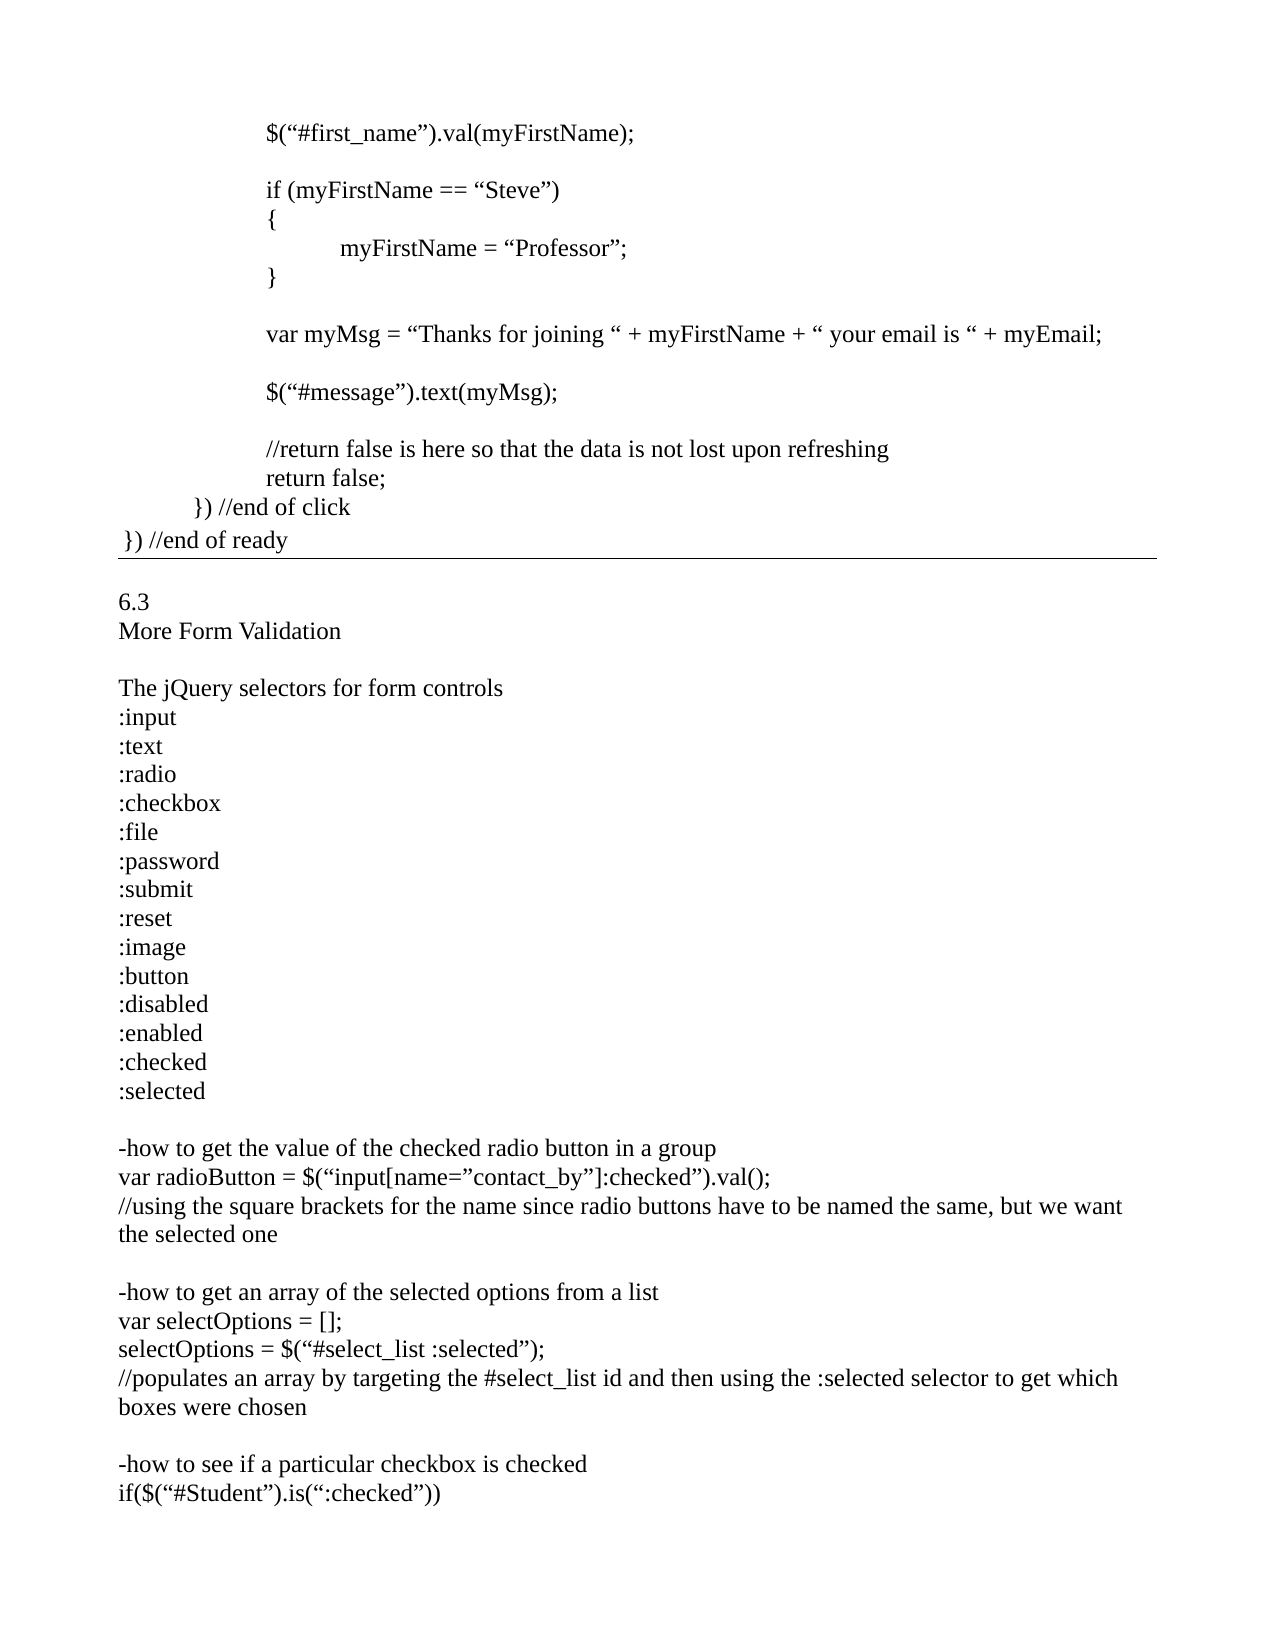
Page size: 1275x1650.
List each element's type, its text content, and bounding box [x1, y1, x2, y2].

text } [118, 262, 1157, 291]
text :reset [118, 903, 1157, 932]
text :checked [118, 1047, 1157, 1076]
text More Form Validation [118, 616, 1157, 644]
text :disabled [118, 989, 1157, 1018]
text :image [118, 932, 1157, 961]
text return false; [118, 463, 1157, 492]
text var myMsg = “Thanks for joining “ + myFirstName + “ your email is “ + myEmail; [118, 319, 1157, 348]
text selectOptions = $(“#select_list :selected”); [118, 1334, 1157, 1363]
text //populates an array by targeting the #select_list id and then using the :selected selector to get which boxes were chosen [118, 1363, 1157, 1421]
text if($(“#Student”).is(“:checked”)) [118, 1478, 1157, 1507]
text { [118, 204, 1157, 233]
text :button [118, 961, 1157, 989]
text :submit [118, 874, 1157, 903]
text }) //end of ready [118, 521, 1157, 558]
text var radioButton = $(“input[name=”contact_by”]:checked”).val(); [118, 1162, 1157, 1191]
text :password [118, 846, 1157, 874]
text myFirstName = “Professor”; [118, 233, 1157, 262]
text :selected [118, 1076, 1157, 1104]
text if (myFirstName == “Steve”) [118, 176, 1157, 204]
text The jQuery selectors for form controls [118, 673, 1157, 702]
text -how to get an array of the selected options from a list [118, 1277, 1157, 1306]
text var selectOptions = []; [118, 1306, 1157, 1334]
text }) //end of click [118, 492, 1157, 521]
text -how to get the value of the checked radio button in a group [118, 1133, 1157, 1162]
text :text [118, 731, 1157, 759]
text :checkbox [118, 788, 1157, 817]
text $(“#first_name”).val(myFirstName); [118, 118, 1157, 147]
text :file [118, 817, 1157, 846]
text :input [118, 702, 1157, 731]
text //using the square brackets for the name since radio buttons have to be named the same, but we want the selected one [118, 1191, 1157, 1248]
text //return false is here so that the data is not lost upon refreshing [118, 434, 1157, 463]
text 6.3 [118, 587, 1157, 616]
text $(“#message”).text(myMsg); [118, 377, 1157, 406]
text :enabled [118, 1018, 1157, 1047]
text -how to see if a particular checkbox is checked [118, 1449, 1157, 1478]
text :radio [118, 759, 1157, 788]
